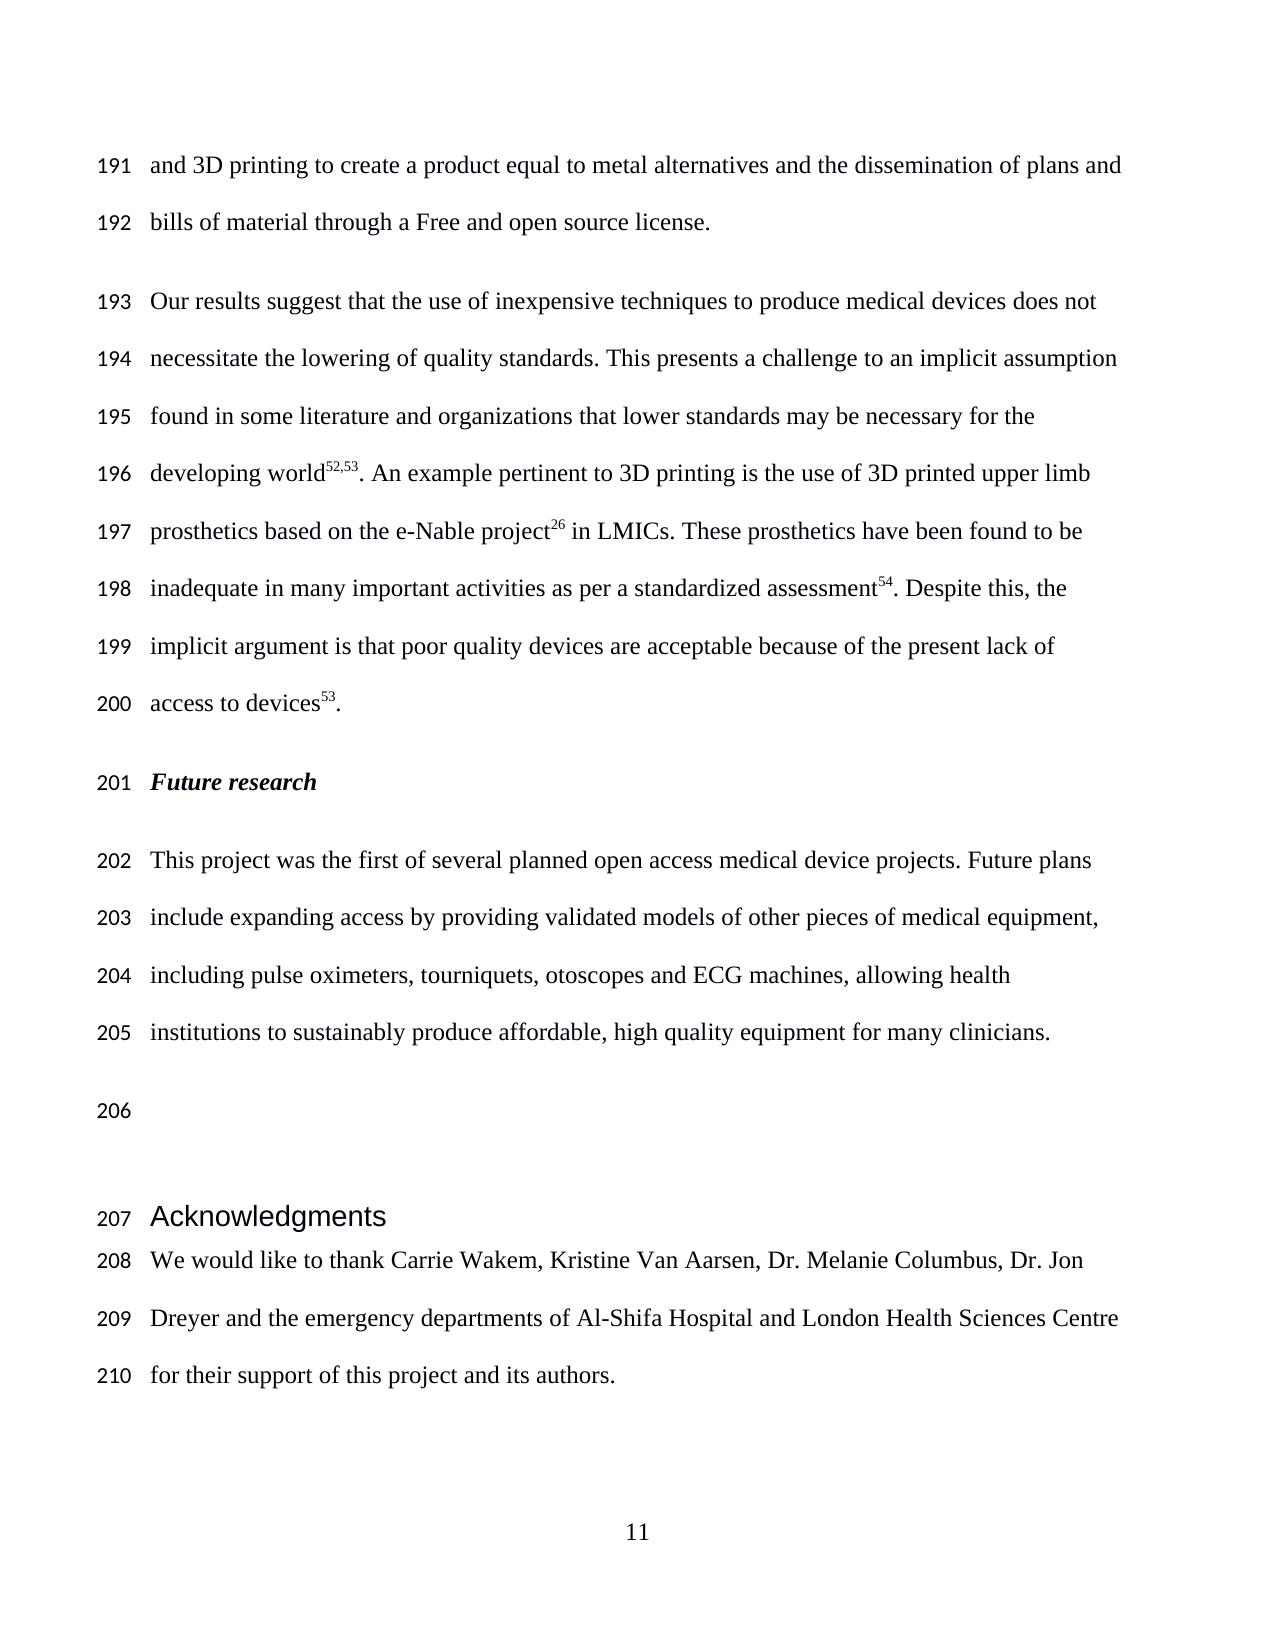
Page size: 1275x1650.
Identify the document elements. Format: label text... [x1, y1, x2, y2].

text We would like to thank Carrie Wakem, Kristine Van Aarsen, Dr. Melanie Columbus, Dr. Jon Dreyer and the emergency departments of Al-Shifa Hospital and London Health Sciences Centre for their support of this project and its authors. [150, 1245, 1125, 1389]
text Our results suggest that the use of inexpensive techniques to produce medical devices does not necessitate the lowering of quality standards. This presents a challenge to an implicit assumption found in some literature and organizations that lower standards may be necessary for the developing world52,53. An example pertinent to 3D printing is the use of 3D printed upper limb prosthetics based on the e-Nable project26 in LMICs. These prosthetics have been found to be inadequate in many important activities as per a standardized assessment54. Despite this, the implicit argument is that poor quality devices are acceptable because of the present lack of access to devices53. [150, 286, 1125, 717]
text Future research [150, 767, 1125, 795]
text This project was the first of several planned open access medical device projects. Future plans include expanding access by providing validated models of other pieces of medical equipment, including pulse oximeters, tourniquets, otoscopes and ECG machines, allowing health institutions to sustainably produce affordable, high quality equipment for many clinicians. [150, 845, 1125, 1046]
text and 3D printing to create a product equal to metal alternatives and the dissemination of plans and bills of material through a Free and open source license. [150, 150, 1125, 236]
subtitle Acknowledgments [150, 1199, 1125, 1233]
